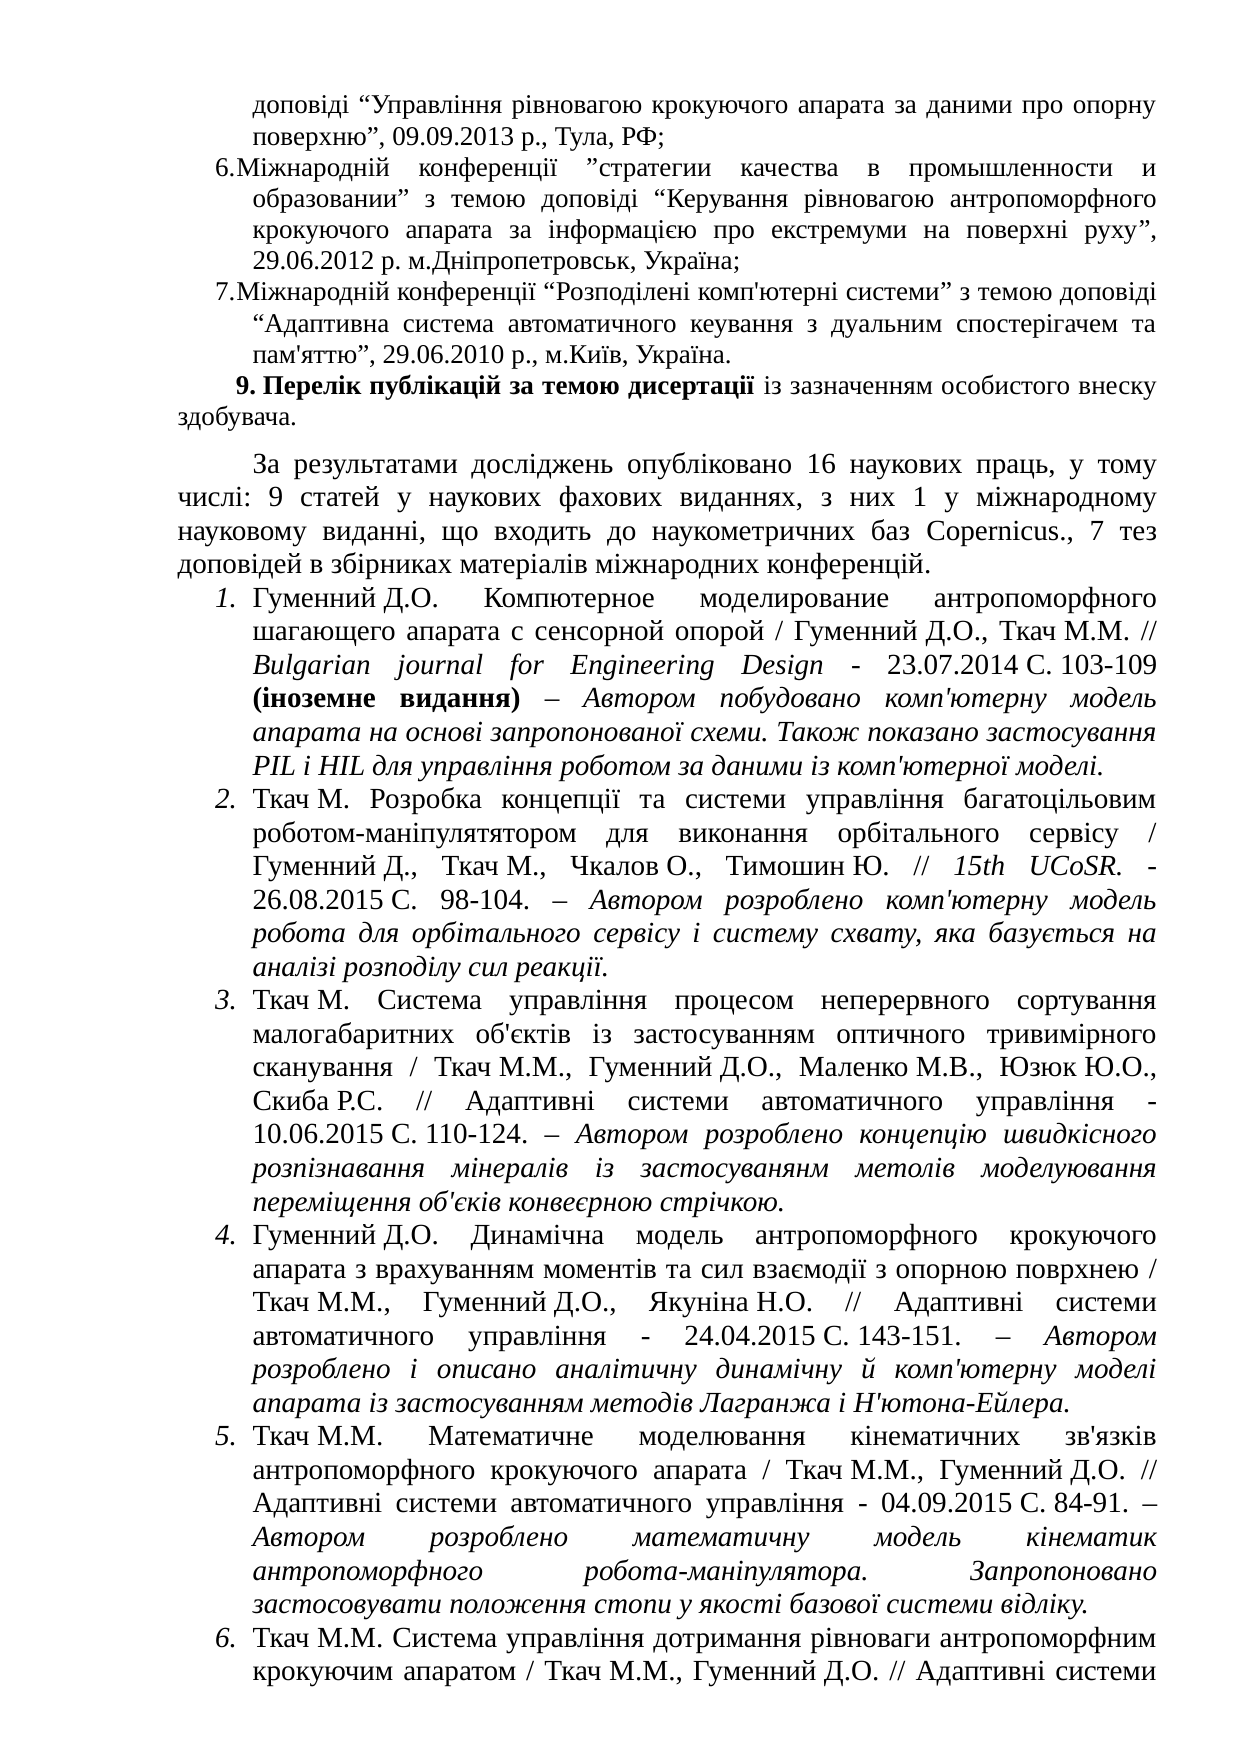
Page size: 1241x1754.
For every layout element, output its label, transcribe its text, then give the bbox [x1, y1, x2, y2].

list доповіді “Управління рівновагою крокуючого апарата за даними про опорну поверхню”, 09.09.2013 р., Тула, РФ; [215, 89, 1157, 151]
list Гуменний Д.О. Динамічна модель антропоморфного крокуючого апарата з врахуванням моментів та сил взаємодії з опорною поврхнею / Ткач М.М., Гуменний Д.О., Якуніна Н.О. // Адаптивні системи автоматичного управління - 24.04.2015 C. 143-151. – Автором розроблено і описано аналітичну динамічну й комп'ютерну моделі апарата із застосуванням методів Лагранжа і Н'ютона-Ейлера. [215, 1217, 1157, 1418]
list Гуменний Д.О. Компютерное моделирование антропоморфного шагающего апарата с сенсорной опорой / Гуменний Д.О., Ткач М.М. // Bulgarian journal for Engineering Design - 23.07.2014 C. 103-109 (іноземне видання) – Автором побудовано комп'ютерну модель апарата на основі запропонованої схеми. Також показано застосування PIL і HIL для управління роботом за даними із комп'ютерної моделі. [215, 580, 1157, 781]
list Ткач М. Розробка концепції та системи управління багатоцільовим роботом-маніпулятятором для виконання орбітального сервісу / Гуменний Д., Ткач М., Чкалов О., Тимошин Ю. // 15th UCoSR. - 26.08.2015 C. 98-104. – Автором розроблено комп'ютерну модель робота для орбітального сервісу і систему схвату, яка базується на аналізі розподілу сил реакції. [215, 781, 1157, 982]
list Ткач М.М. Математичне моделювання кінематичних зв'язків антропоморфного крокуючого апарата / Ткач М.М., Гуменний Д.О. // Адаптивні системи автоматичного управління - 04.09.2015 C. 84-91. – Автором розроблено математичну модель кінематик антропоморфного робота‑маніпулятора. Запропоновано застосовувати положення стопи у якості базової системи відліку. [215, 1418, 1157, 1620]
list Ткач М.М. Система управління дотримання рівноваги антропоморфним крокуючим апаратом / Ткач М.М., Гуменний Д.О. // Адаптивні системи [215, 1620, 1157, 1687]
list Ткач М. Система управління процесом неперервного сортування малогабаритних об'єктів із застосуванням оптичного тривимірного сканування / Ткач М.М., Гуменний Д.О., Маленко М.В., Юзюк Ю.О., Скиба Р.С. // Адаптивні системи автоматичного управління - 10.06.2015 C. 110-124. – Автором розроблено концепцію швидкісного розпізнавання мінералів із застосуванянм метолів моделуювання переміщення об'єків конвеєрною стрічкою. [215, 982, 1157, 1217]
list Міжнародній конференції ”стратегии качества в промышленности и образовании” з темою доповіді “Керування рівновагою антропоморфного крокуючого апарата за інформацією про екстремуми на поверхні руху”, 29.06.2012 р. м.Дніпропетровськ, Україна; [215, 151, 1157, 276]
list Міжнародній конференції “Розподілені комп'ютерні системи” з темою доповіді “Адаптивна система автоматичного кеування з дуальним спостерігачем та пам'яттю”, 29.06.2010 р., м.Київ, Україна. [215, 276, 1157, 369]
text За результатами досліджень опубліковано 16 наукових праць, у тому числі: 9 статей у наукових фахових виданнях, з них 1 у міжнародному науковому виданні, що входить до наукометричних баз Copernicus., 7 тез доповідей в збірниках матеріалів міжнародних конференцій. [177, 446, 1157, 580]
text 9. Перелік публікацій за темою дисертації із зазначенням особистого внеску здобувача. [177, 369, 1157, 431]
